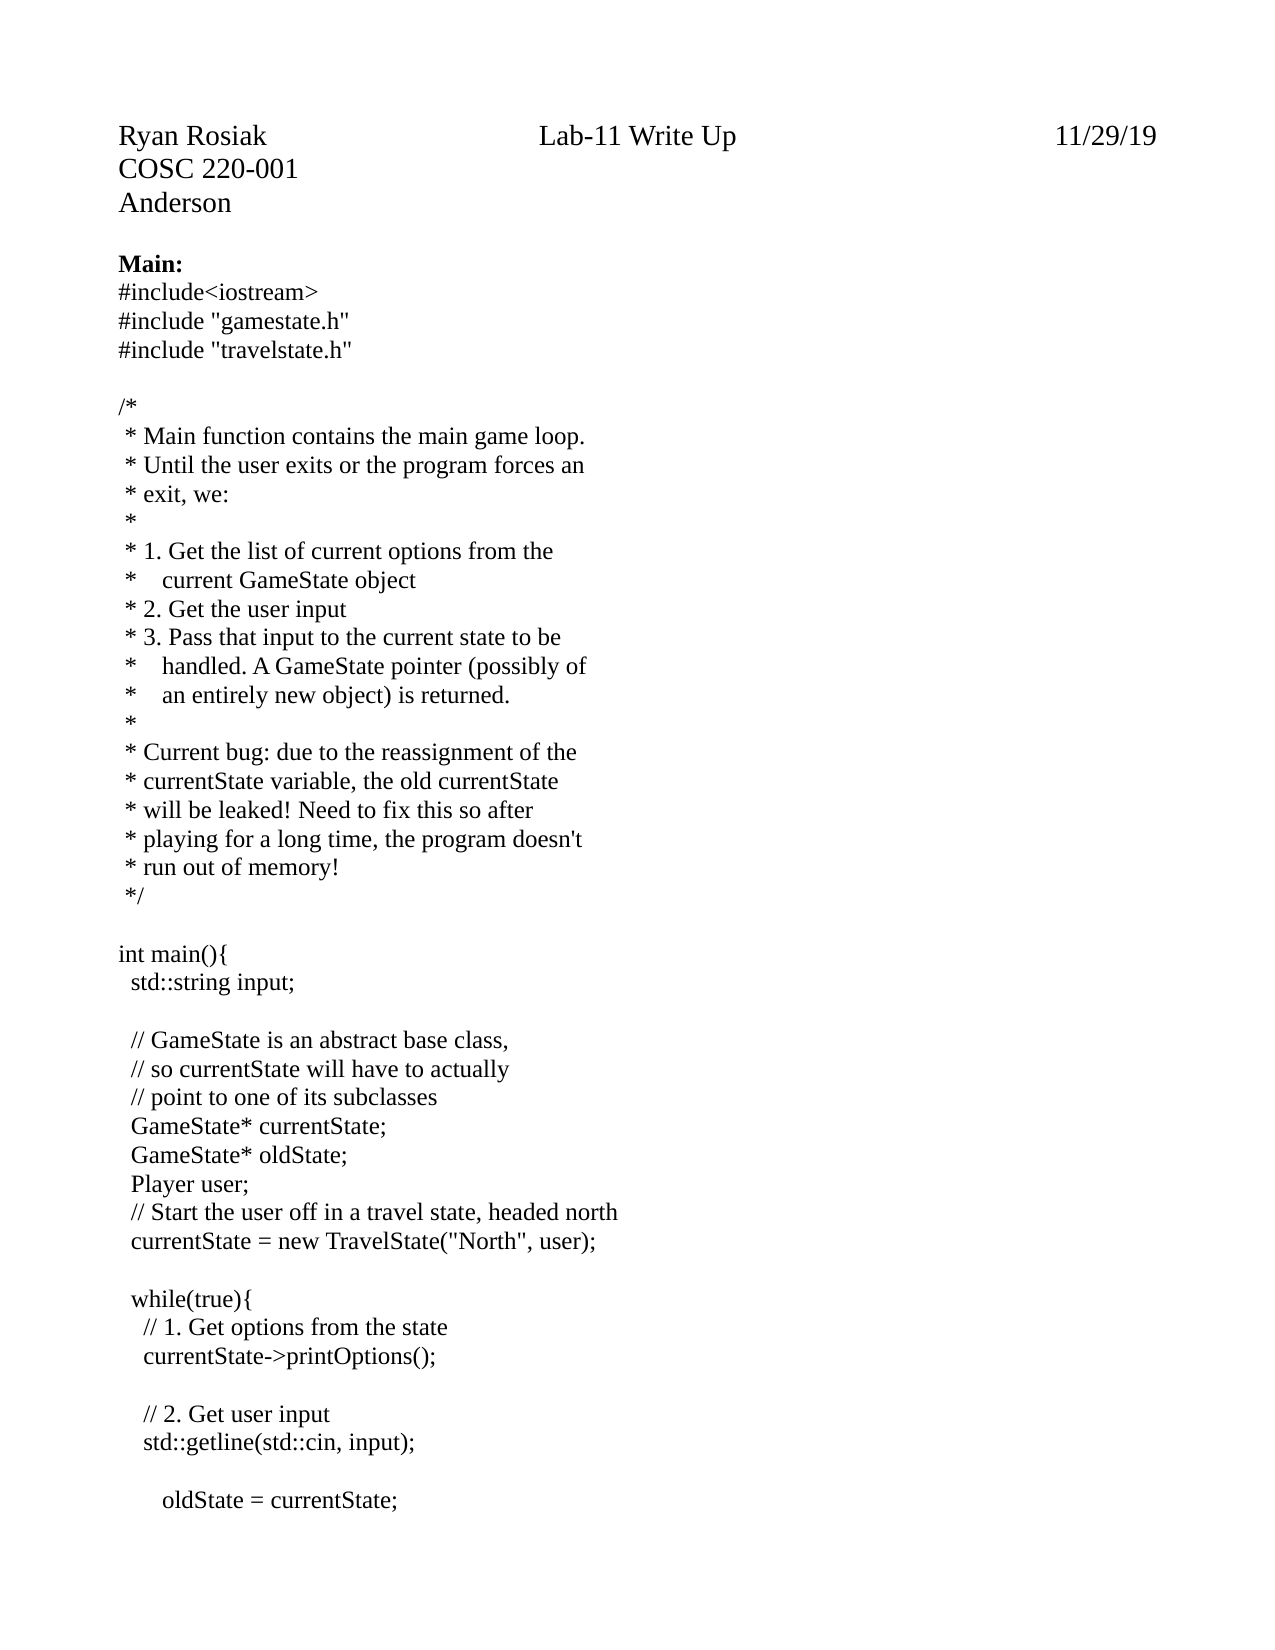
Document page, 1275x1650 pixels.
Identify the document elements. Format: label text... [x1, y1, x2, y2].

text currentState = new TravelState("North", user); [118, 1226, 1157, 1255]
text * exit, we: [118, 479, 1157, 507]
text * current GameState object [118, 565, 1157, 594]
text GameState* currentState; [118, 1111, 1157, 1140]
text * [118, 709, 1157, 737]
text * Current bug: due to the reassignment of the [118, 737, 1157, 766]
text currentState->printOptions(); [118, 1341, 1157, 1370]
text * 3. Pass that input to the current state to be [118, 622, 1157, 651]
text // Start the user off in a travel state, headed north [118, 1197, 1157, 1226]
text /* [118, 392, 1157, 421]
text #include "travelstate.h" [118, 335, 1157, 364]
text oldState = currentState; [118, 1485, 1157, 1514]
text int main(){ [118, 939, 1157, 967]
text #include "gamestate.h" [118, 306, 1157, 335]
text * Main function contains the main game loop. [118, 421, 1157, 450]
text // 2. Get user input [118, 1399, 1157, 1427]
text std::string input; [118, 967, 1157, 996]
text * an entirely new object) is returned. [118, 680, 1157, 709]
text while(true){ [118, 1284, 1157, 1312]
text // point to one of its subclasses [118, 1082, 1157, 1111]
text * run out of memory! [118, 852, 1157, 881]
text * [118, 507, 1157, 536]
text * Until the user exits or the program forces an [118, 450, 1157, 479]
text * 1. Get the list of current options from the [118, 536, 1157, 565]
text // 1. Get options from the state [118, 1312, 1157, 1341]
text * currentState variable, the old currentState [118, 766, 1157, 795]
text GameState* oldState; [118, 1140, 1157, 1169]
text */ [118, 881, 1157, 910]
text Player user; [118, 1169, 1157, 1197]
text * playing for a long time, the program doesn't [118, 824, 1157, 852]
text Main: [118, 249, 1157, 277]
text * 2. Get the user input [118, 594, 1157, 622]
text std::getline(std::cin, input); [118, 1427, 1157, 1456]
text // GameState is an abstract base class, [118, 1025, 1157, 1054]
text // so currentState will have to actually [118, 1054, 1157, 1082]
text * handled. A GameState pointer (possibly of [118, 651, 1157, 680]
text #include<iostream> [118, 277, 1157, 306]
text * will be leaked! Need to fix this so after [118, 795, 1157, 824]
